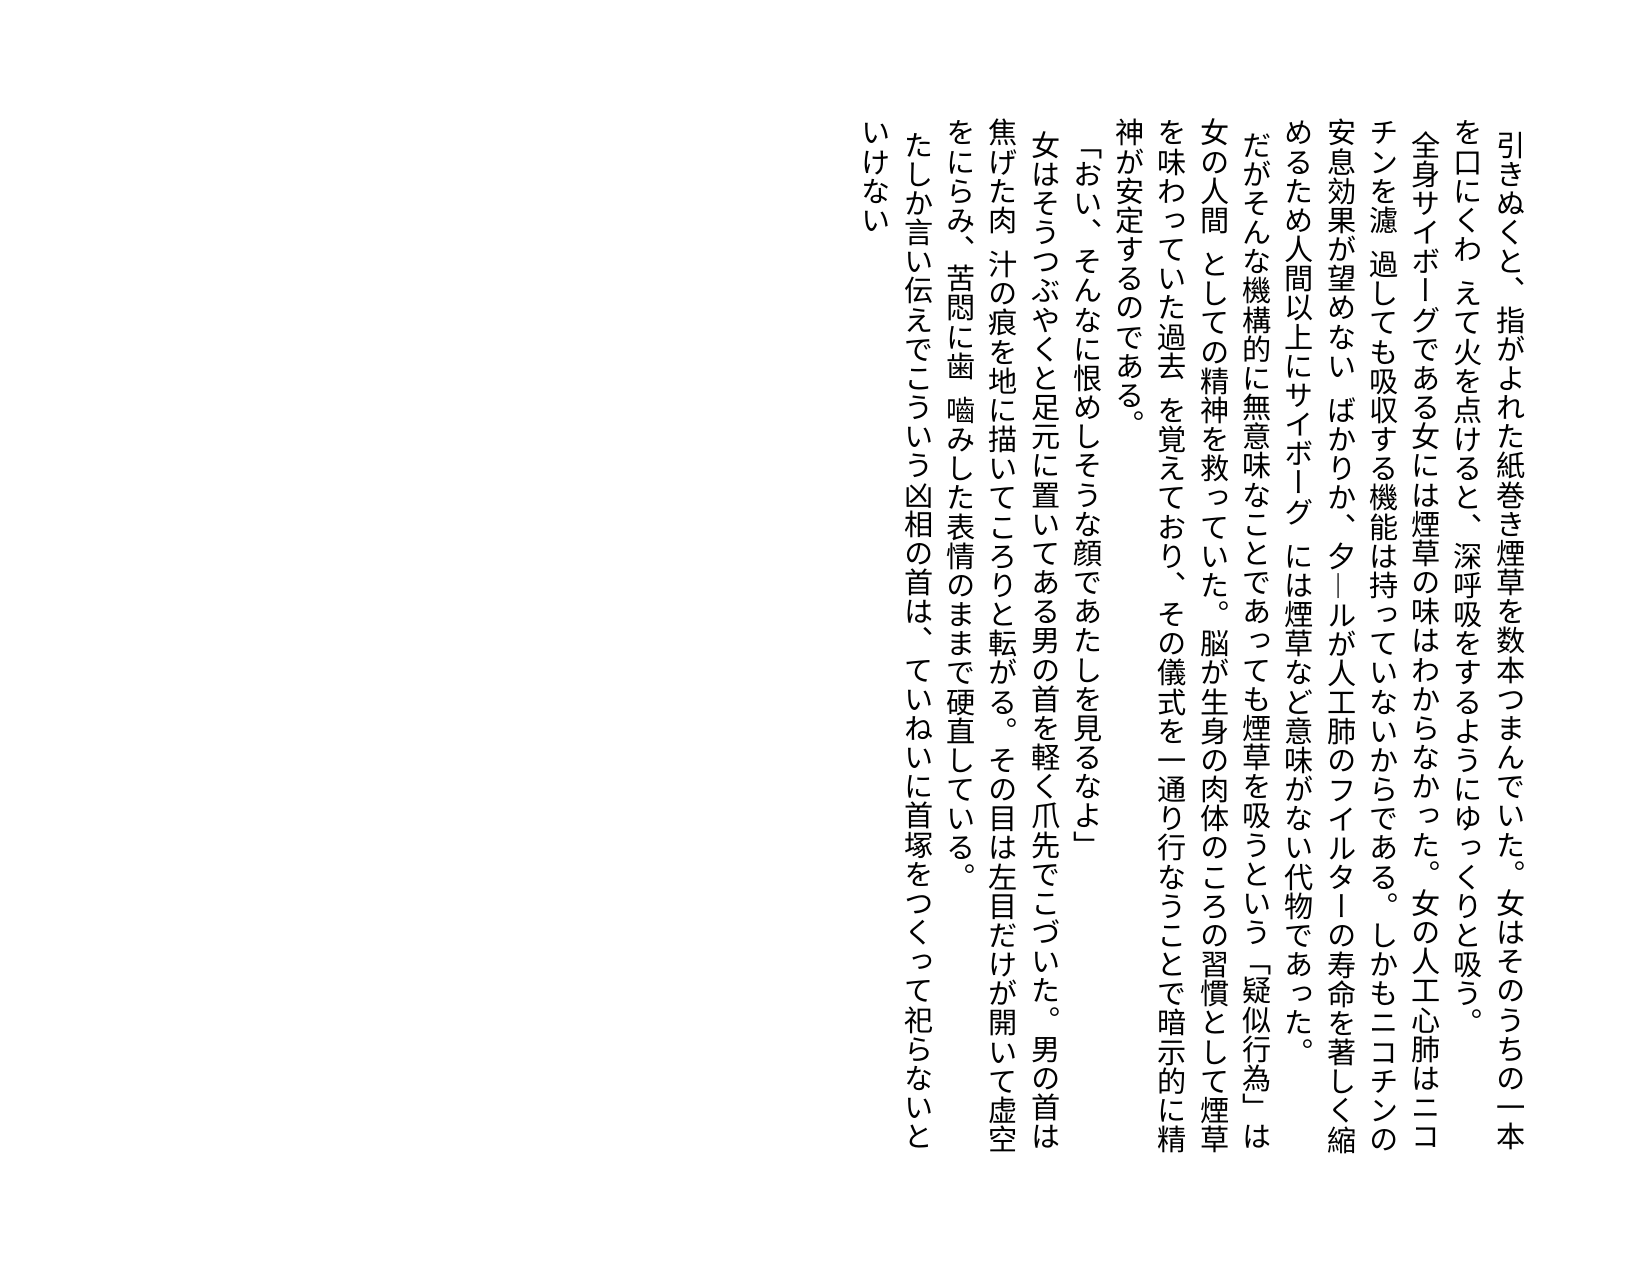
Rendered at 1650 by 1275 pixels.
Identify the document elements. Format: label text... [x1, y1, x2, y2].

text 「おい、そんなに恨めしそうな顔であたしを見るなよ」 [1067, 118, 1109, 1157]
text たしか言い伝えでこういう凶相の首は、ていねいに首塚をつくって祀らないといけない [855, 118, 940, 1157]
text 女はそうつぶやくと足元に置いてある男の首を軽く爪先でこづいた。男の首は焦げた肉 汁の痕を地に描いてころりと転がる。その目は左目だけが開いて虚空をにらみ、苦悶に歯 嚙みした表情のままで硬直している。 [940, 118, 1067, 1157]
text だがそんな機構的に無意味なことであっても煙草を吸うという「疑似行為」は女の人間 としての精神を救っていた。脳が生身の肉体のころの習慣として煙草を味わっていた過去 を覚えており、その儀式を一通り行なうことで暗示的に精神が安定するのである。 [1109, 118, 1278, 1157]
text 引きぬくと、指がよれた紙巻き煙草を数本つまんでいた。女はそのうちの一本を口にくわ えて火を点けると、深呼吸をするようにゆっくりと吸う。 [1447, 118, 1532, 1157]
text 全身サイボーグである女には煙草の味はわからなかった。女の人工心肺はニコチンを濾 過しても吸収する機能は持っていないからである。しかもニコチンの安息効果が望めない ばかりか、夕—ルが人工肺のフイルターの寿命を著しく縮めるため人間以上にサイボーグ には煙草など意味がない代物であった。 [1278, 118, 1447, 1157]
